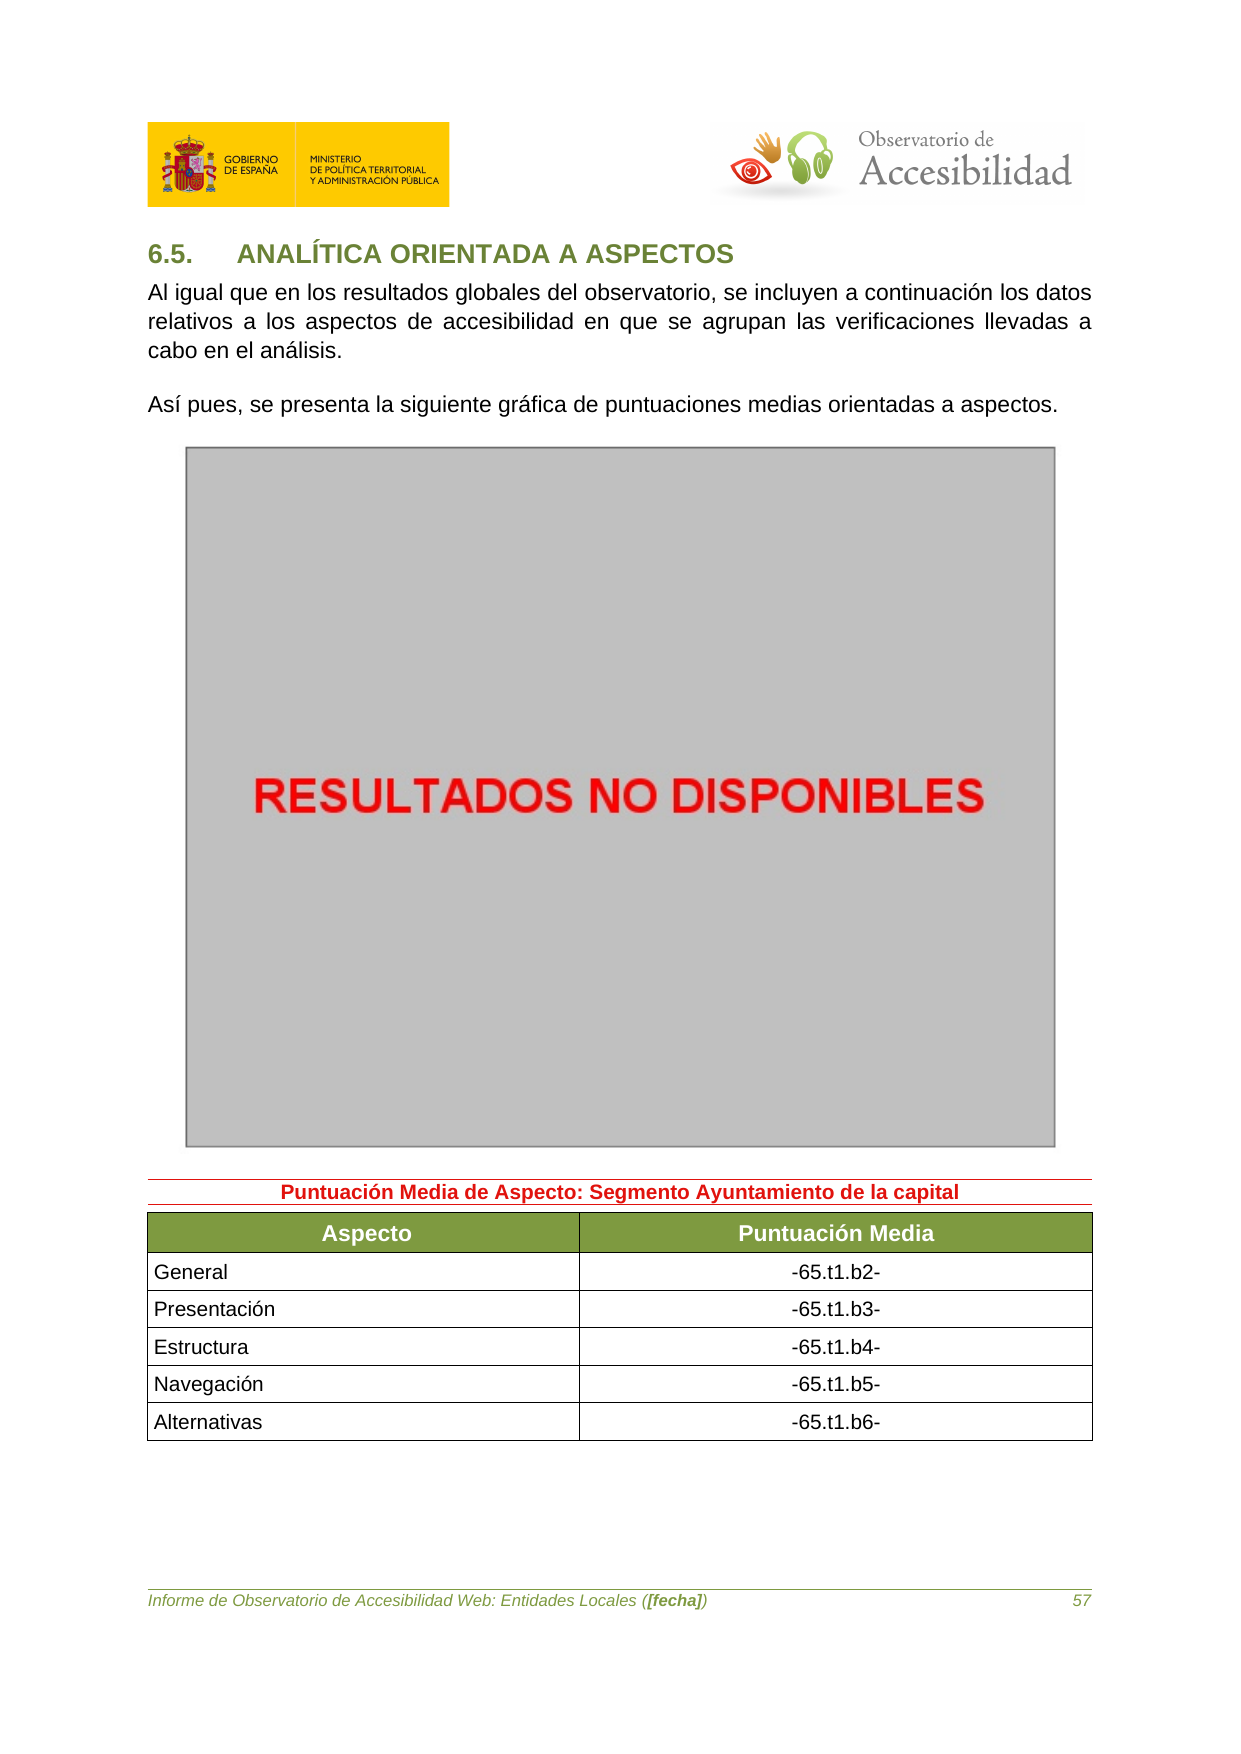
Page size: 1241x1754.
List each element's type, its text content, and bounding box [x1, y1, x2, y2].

table_cell Alternativas [148, 1403, 579, 1440]
text Puntuación Media de Aspecto: Segmento Ayuntamiento de la capital [148, 1180, 1092, 1204]
table_header Puntuación Media [580, 1213, 1092, 1252]
text Al igual que en los resultados globales del observatorio, se incluyen a continuación los datos relativos a los aspectos de accesibilidad en que se agrupan las verificaciones llevadas a cabo en el análisis. [148, 279, 1092, 363]
table_cell -65.t1.b5- [580, 1366, 1092, 1402]
table_cell Navegación [148, 1366, 579, 1402]
table_cell General [148, 1253, 579, 1290]
text Así pues, se presenta la siguiente gráfica de puntuaciones medias orientadas a aspectos. [148, 391, 1092, 417]
table_header Aspecto [148, 1213, 579, 1252]
table_cell Presentación [148, 1291, 579, 1327]
table_cell -65.t1.b2- [580, 1253, 1092, 1290]
table_cell Estructura [148, 1328, 579, 1365]
table_cell -65.t1.b6- [580, 1403, 1092, 1440]
table_cell -65.t1.b4- [580, 1328, 1092, 1365]
table_cell -65.t1.b3- [580, 1291, 1092, 1327]
list Analítica orientada a aspectos [148, 238, 1092, 269]
